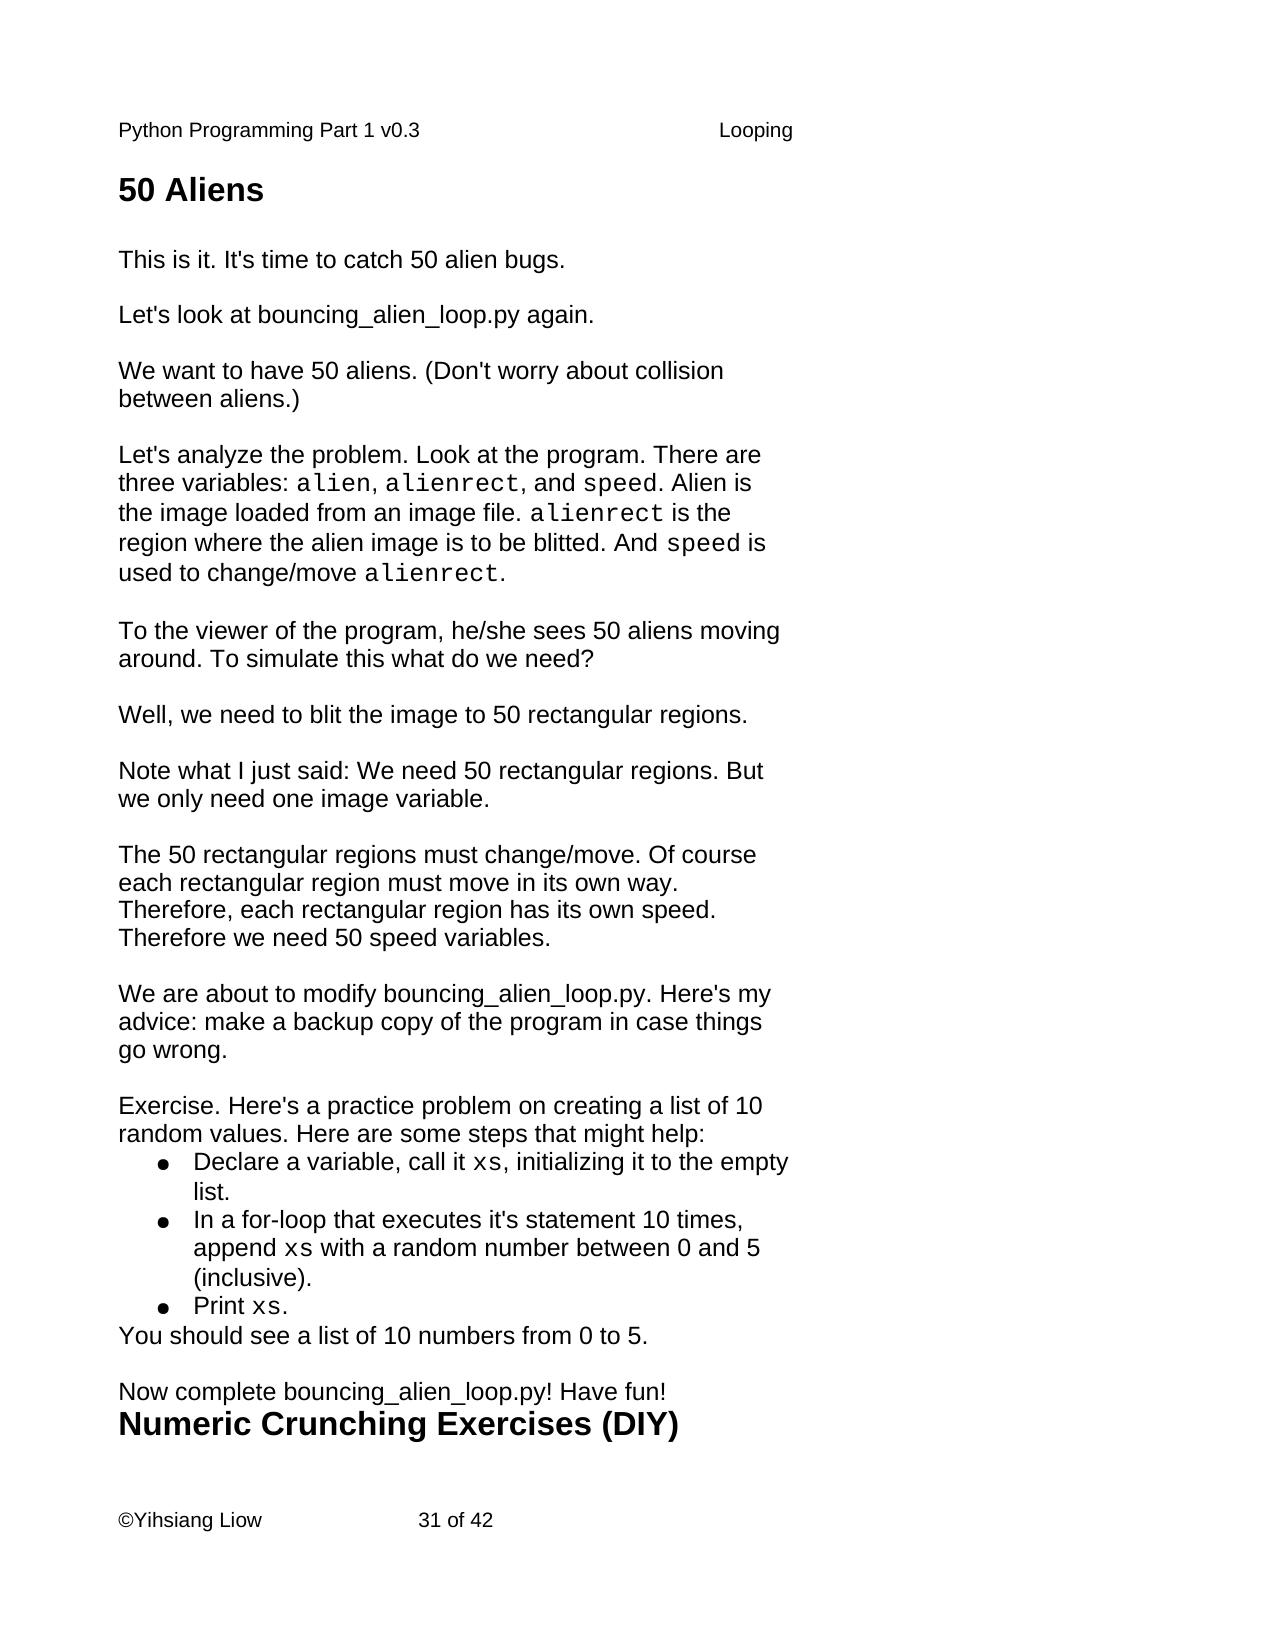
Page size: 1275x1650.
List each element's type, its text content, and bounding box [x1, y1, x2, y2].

text You should see a list of 10 numbers from 0 to 5. [118, 1322, 793, 1349]
text This is it. It's time to catch 50 alien bugs. [118, 245, 793, 273]
list Declare a variable, call it xs, initializing it to the empty list. [156, 1147, 793, 1206]
text Now complete bouncing_alien_loop.py! Have fun! [118, 1377, 793, 1405]
text Let's analyze the problem. Look at the program. There are three variables: alien, alienrect, and speed. Alien is the image loaded from an image file. alienrect is the region where the alien image is to be blitted. And speed is used to change/move alienrect. [118, 441, 793, 589]
list In a for-loop that executes it's statement 10 times, append xs with a random number between 0 and 5 (inclusive). [156, 1206, 793, 1291]
text Numeric Crunching Exercises (DIY) [118, 1405, 793, 1443]
text The 50 rectangular regions must change/move. Of course each rectangular region must move in its own way. Therefore, each rectangular region has its own speed. Therefore we need 50 speed variables. [118, 840, 793, 952]
text To the viewer of the program, he/she sees 50 aliens moving around. To simulate this what do we need? [118, 617, 793, 673]
text 50 Aliens [118, 171, 793, 208]
text Exercise. Here's a practice problem on creating a list of 10 random values. Here are some steps that might help: [118, 1092, 793, 1147]
text Note what I just said: We need 50 rectangular regions. But we only need one image variable. [118, 757, 793, 812]
text Well, we need to blit the image to 50 rectangular regions. [118, 701, 793, 729]
list Print xs. [156, 1291, 793, 1322]
text We are about to modify bouncing_alien_loop.py. Here's my advice: make a backup copy of the program in case things go wrong. [118, 980, 793, 1064]
text Let's look at bouncing_alien_loop.py again. [118, 301, 793, 329]
text We want to have 50 aliens. (Don't worry about collision between aliens.) [118, 357, 793, 413]
